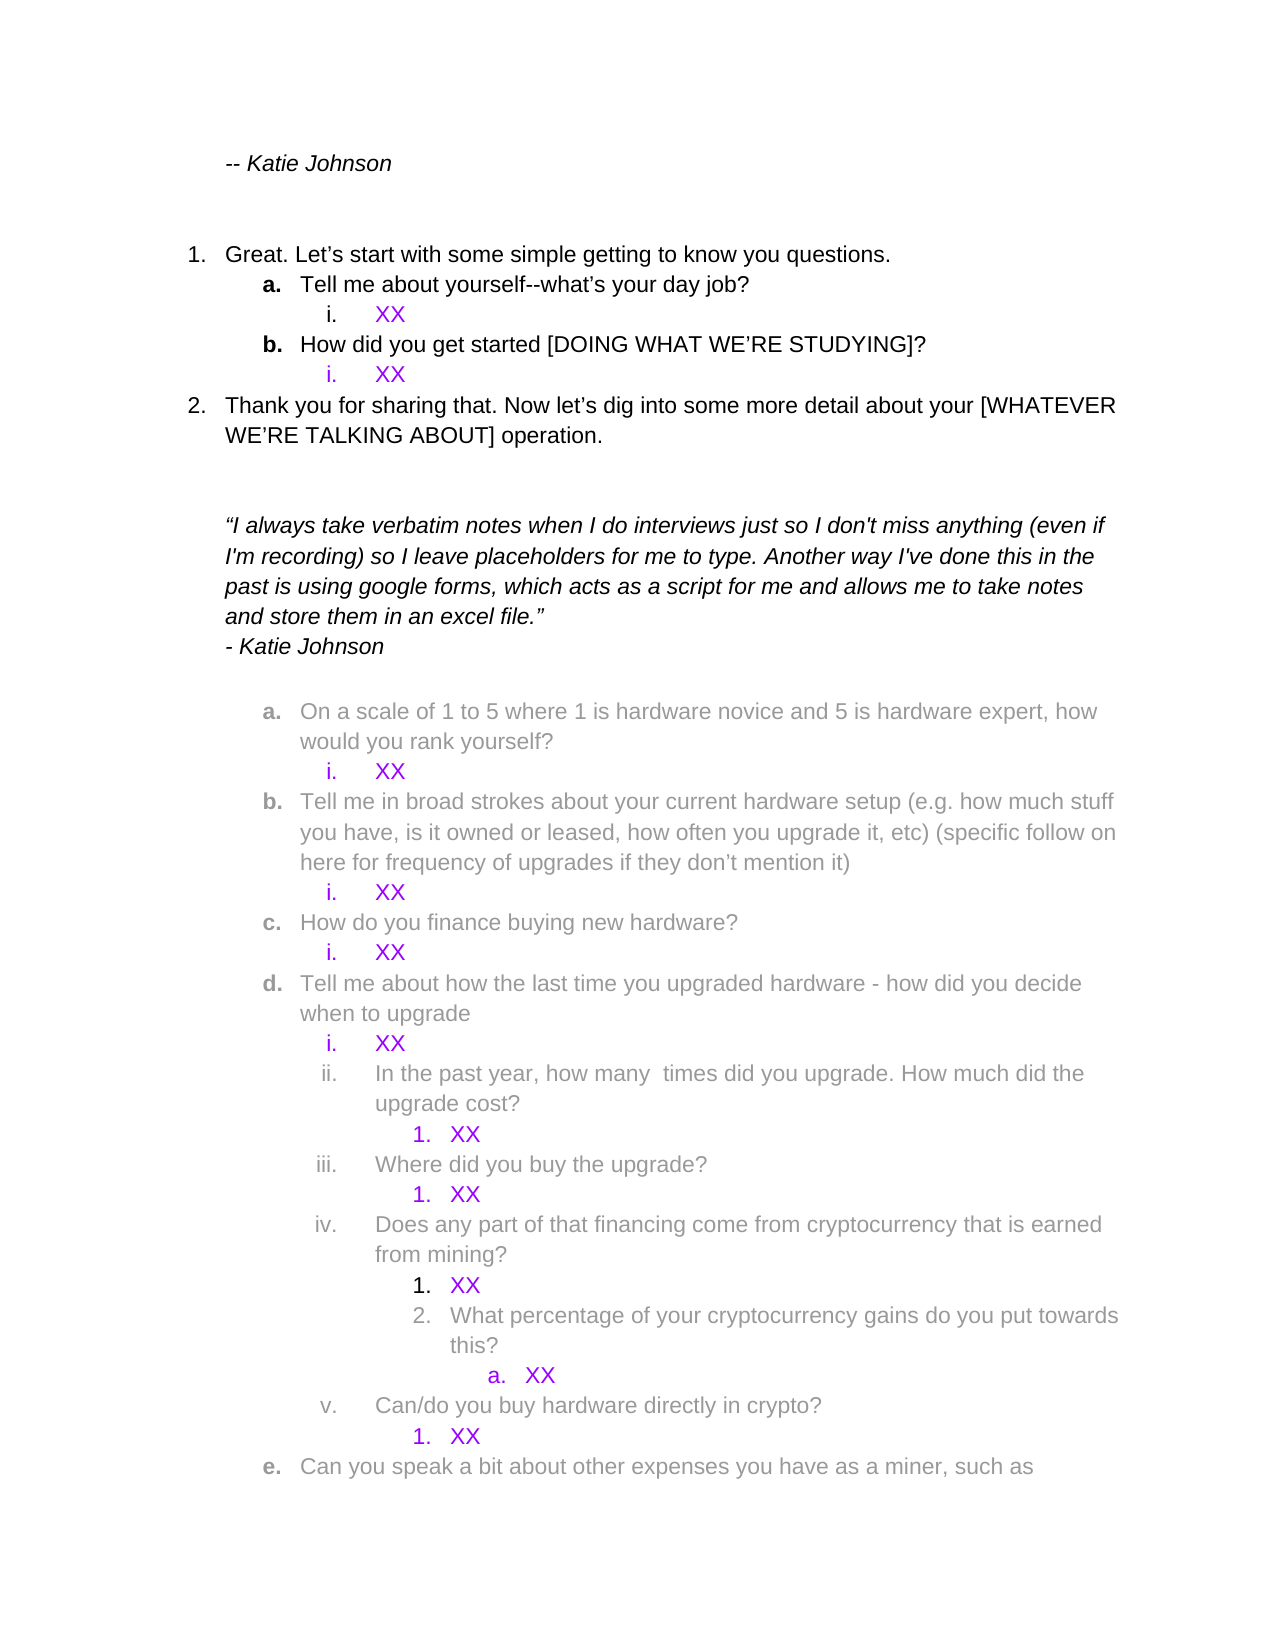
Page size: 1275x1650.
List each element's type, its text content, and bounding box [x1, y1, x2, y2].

list XX [412, 1423, 1125, 1449]
list XX [337, 1030, 1125, 1056]
list XX [337, 301, 1125, 327]
list XX [337, 361, 1125, 388]
list Can/do you buy hardware directly in crypto? [337, 1392, 1125, 1419]
list XX [412, 1181, 1125, 1207]
list Can you speak a bit about other expenses you have as a miner, such as [262, 1453, 1125, 1479]
list In the past year, how many times did you upgrade. How much did the upgrade cost? [337, 1060, 1125, 1117]
list XX [412, 1272, 1125, 1298]
list How do you finance buying new hardware? [262, 909, 1125, 936]
list Where did you buy the upgrade? [337, 1151, 1125, 1177]
text -- Katie Johnson [225, 150, 1125, 207]
list XX [337, 758, 1125, 784]
list Tell me about how the last time you upgraded hardware - how did you decide when to upgrade [262, 969, 1125, 1026]
list Does any part of that financing come from cryptocurrency that is earned from mining? [337, 1211, 1125, 1268]
list Great. Let’s start with some simple getting to know you questions. [187, 241, 1125, 267]
list On a scale of 1 to 5 where 1 is hardware novice and 5 is hardware expert, how would you rank yourself? [262, 698, 1125, 754]
list XX [337, 939, 1125, 966]
list Thank you for sharing that. Now let’s dig into some more detail about your [WHATEVER WE’RE TALKING ABOUT] operation. [187, 392, 1125, 448]
list Tell me in broad strokes about your current hardware setup (e.g. how much stuff you have, is it owned or leased, how often you upgrade it, etc) (specific follow on here for frequency of upgrades if they don’t mention it) [262, 788, 1125, 875]
list XX [337, 879, 1125, 905]
list What percentage of your cryptocurrency gains do you put towards this? [412, 1302, 1125, 1358]
text “I always take verbatim notes when I do interviews just so I don't miss anything (even if I'm recording) so I leave placeholders for me to type. Another way I've done this in the past is using google forms, which acts as a script for me and allows me to take notes and store them in an excel file.” - Katie Johnson [225, 512, 1125, 660]
list How did you get started [DOING WHAT WE’RE STUDYING]? [262, 331, 1125, 358]
list Tell me about yourself--what’s your day job? [262, 271, 1125, 297]
list XX [487, 1362, 1125, 1389]
list XX [412, 1121, 1125, 1147]
